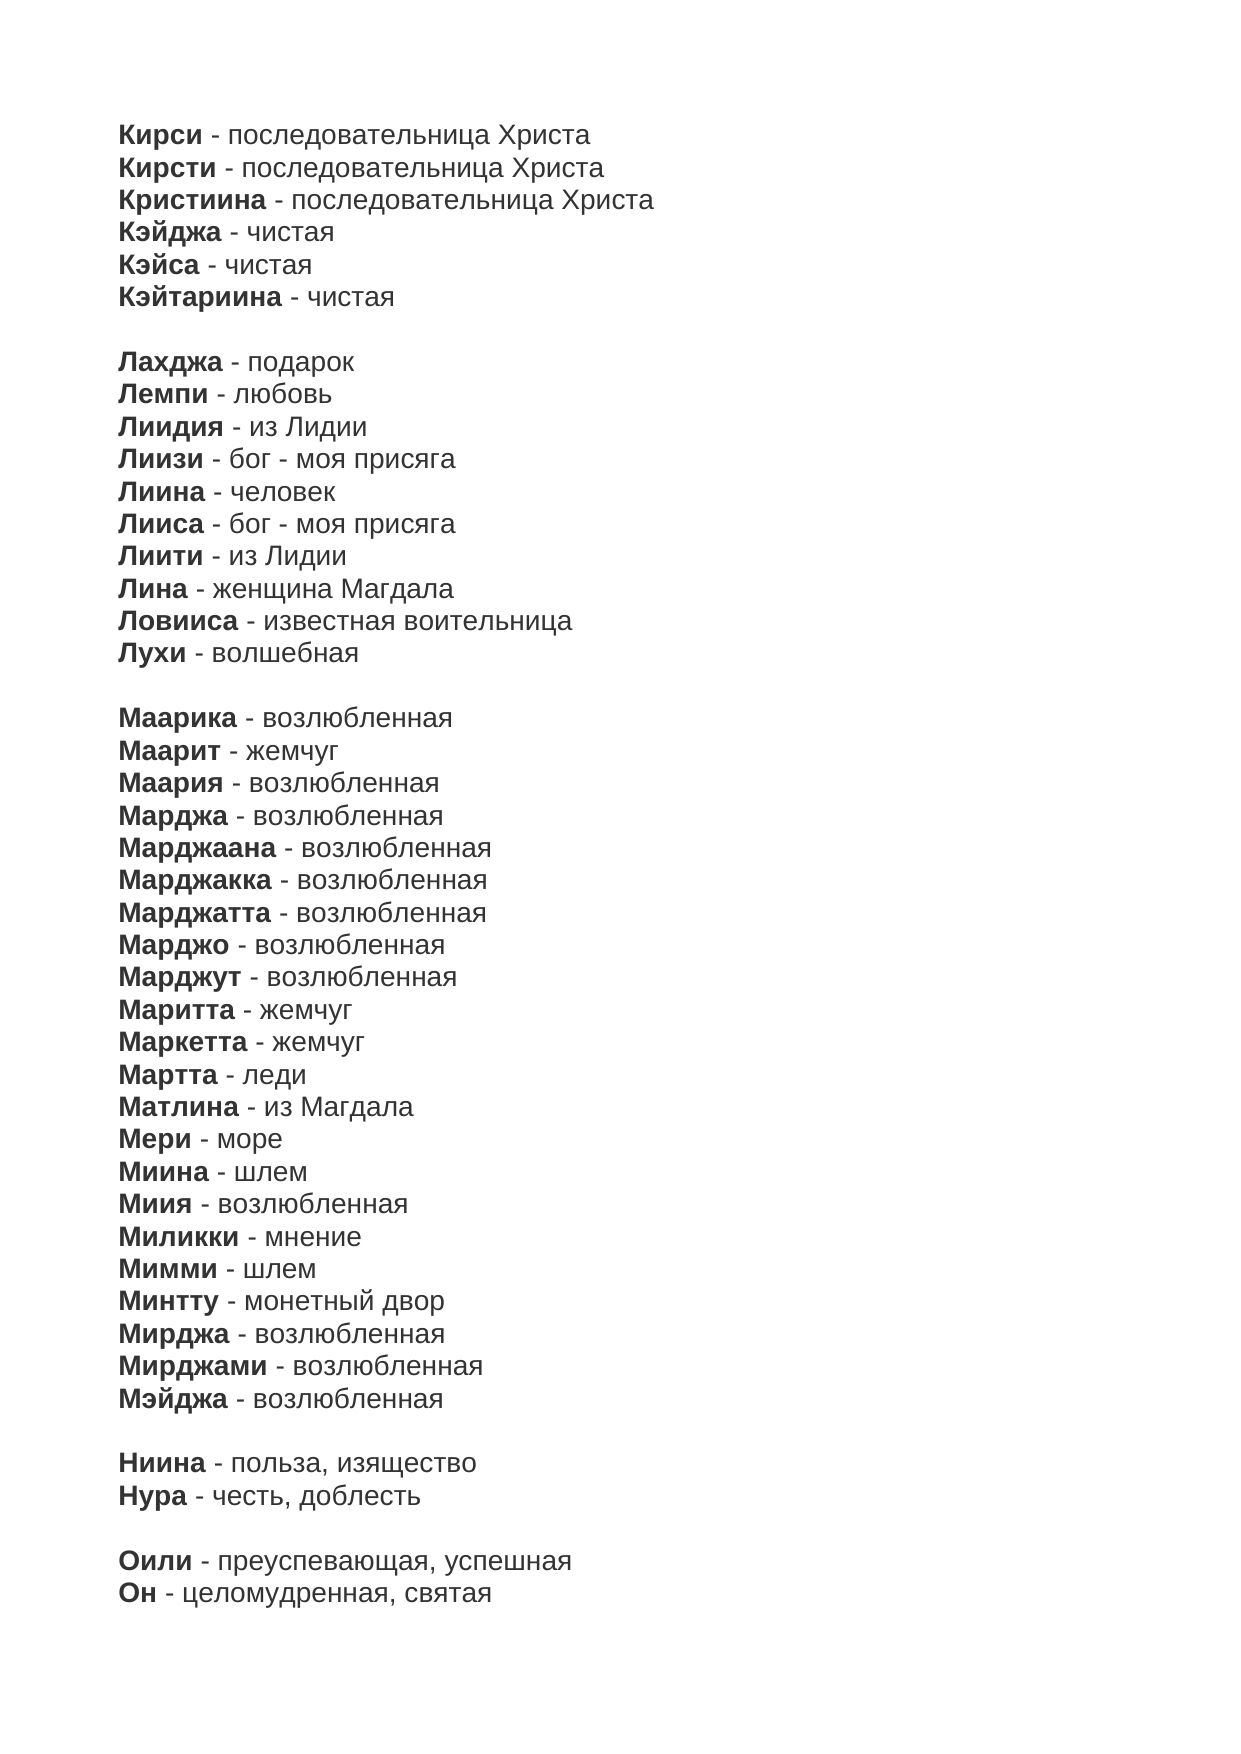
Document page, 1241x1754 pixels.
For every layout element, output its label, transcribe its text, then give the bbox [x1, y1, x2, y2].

text Кирси - последовательница Христа Кирсти - последовательница Христа Кристиина - последовательница Христа Кэйджа - чистая Кэйса - чистая Кэйтариина - чистая Лахджа - подарок Лемпи - любовь Лиидия - из Лидии Лиизи - бог - моя присяга Лиина - человек Лииса - бог - моя присяга Лиити - из Лидии Лина - женщина Магдала Ловииса - известная воительница Лухи - волшебная Маарика - возлюбленная Маарит - жемчуг Маария - возлюбленная Марджа - возлюбленная Марджаана - возлюбленная Марджакка - возлюбленная Марджатта - возлюбленная Марджо - возлюбленная Марджут - возлюбленная Маритта - жемчуг Маркетта - жемчуг Мартта - леди Матлина - из Магдала Мери - море Миина - шлем Миия - возлюбленная Миликки - мнение Мимми - шлем Минтту - монетный двор Мирджа - возлюбленная Мирджами - возлюбленная Мэйджа - возлюбленная Ниина - польза, изящество Нура - честь, доблесть Оили - преуспевающая, успешная Он - целомудренная, святая [118, 118, 1122, 1608]
